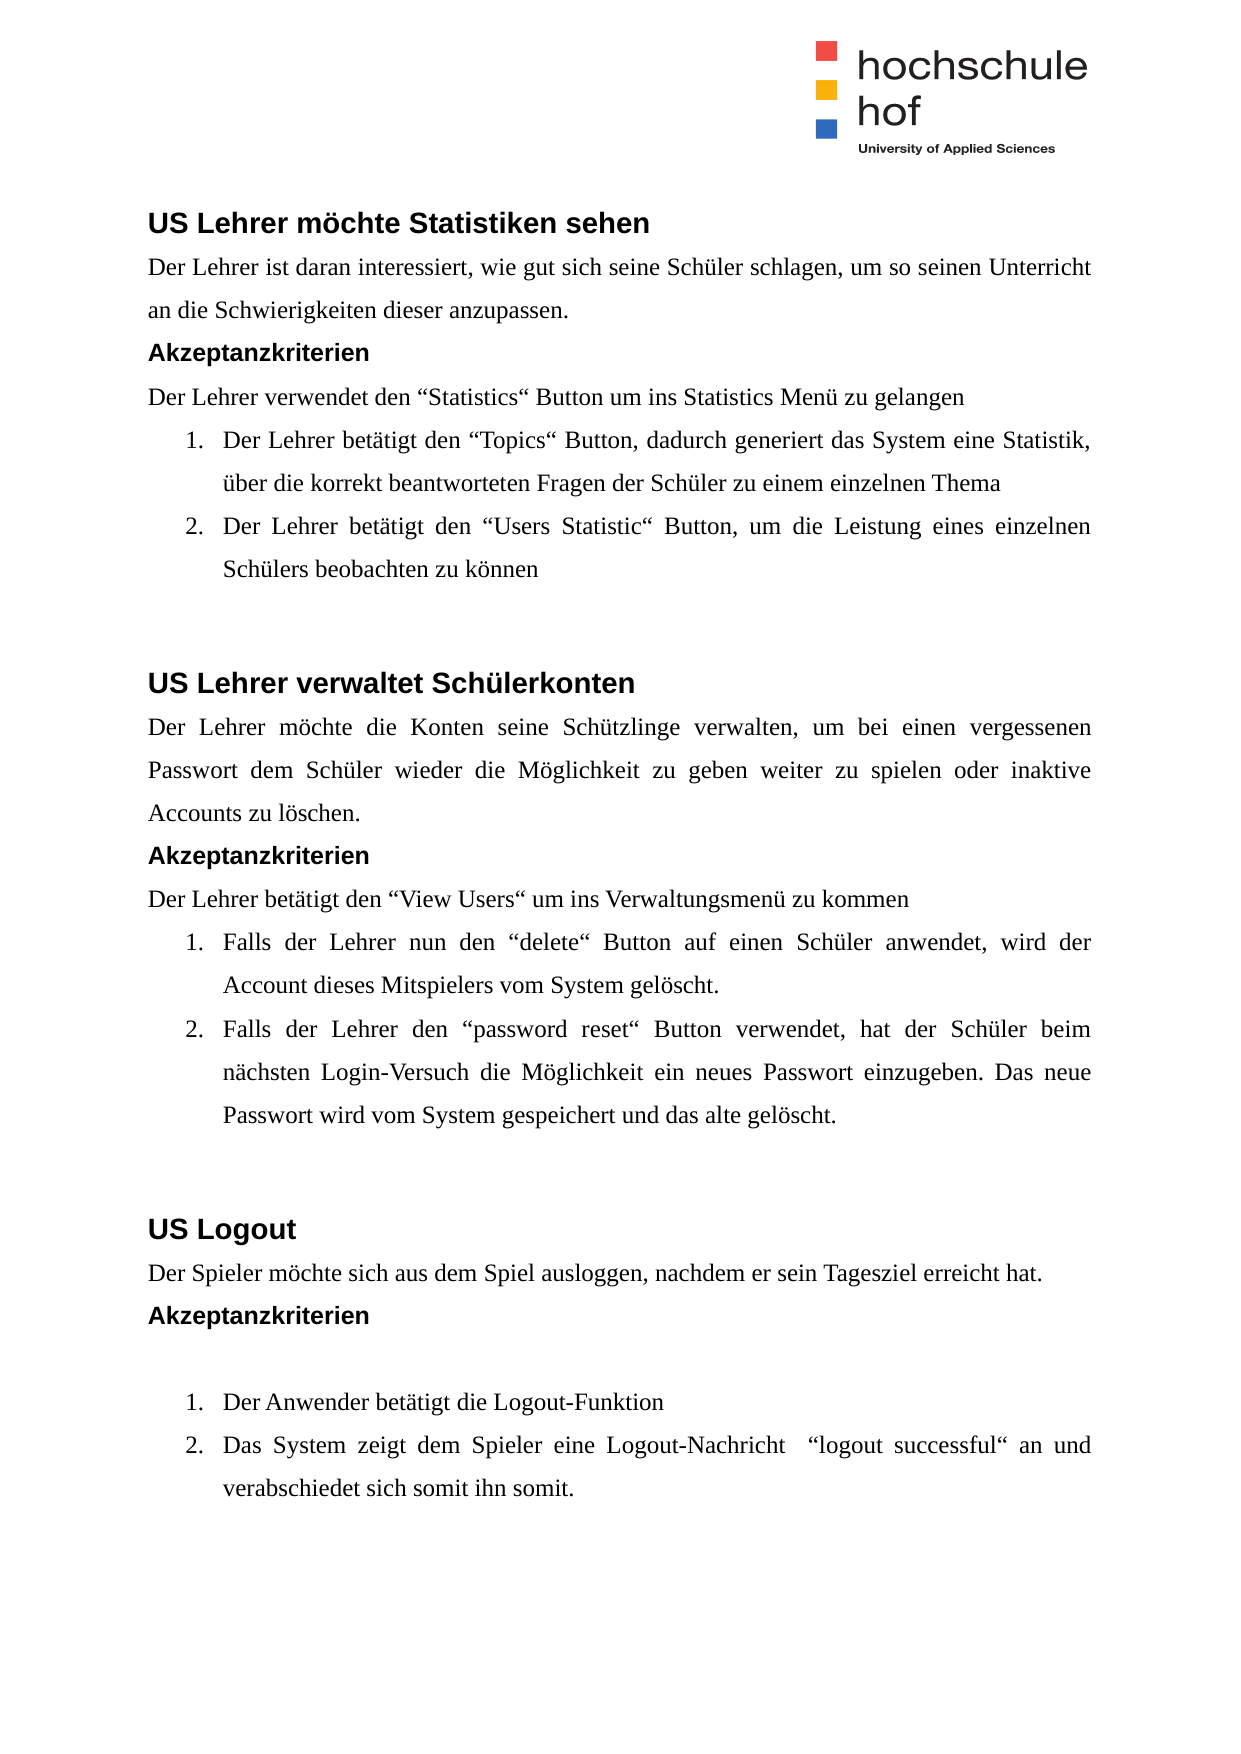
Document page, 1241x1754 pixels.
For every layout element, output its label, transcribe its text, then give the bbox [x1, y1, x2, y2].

text Akzeptanzkriterien [148, 841, 1092, 870]
list Der Lehrer betätigt den “Users Statistic“ Button, um die Leistung eines einzelnen Schülers beobachten zu können [185, 511, 1092, 583]
list Falls der Lehrer den “password reset“ Button verwendet, hat der Schüler beim nächsten Login-Versuch die Möglichkeit ein neues Passwort einzugeben. Das neue Passwort wird vom System gespeichert und das alte gelöscht. [185, 1014, 1092, 1129]
list Falls der Lehrer nun den “delete“ Button auf einen Schüler anwendet, wird der Account dieses Mitspielers vom System gelöscht. [185, 927, 1092, 999]
list Der Lehrer betätigt den “Topics“ Button, dadurch generiert das System eine Statistik, über die korrekt beantworteten Fragen der Schüler zu einem einzelnen Thema [185, 425, 1092, 497]
subtitle US Lehrer möchte Statistiken sehen [148, 206, 1092, 240]
subtitle US Lehrer verwaltet Schülerkonten [148, 666, 1092, 699]
picture [815, 41, 1087, 155]
text Akzeptanzkriterien [148, 338, 1092, 367]
text Der Lehrer verwendet den “Statistics“ Button um ins Statistics Menü zu gelangen [148, 382, 1092, 410]
text Der Lehrer betätigt den “View Users“ um ins Verwaltungsmenü zu kommen [148, 884, 1092, 913]
list Das System zeigt dem Spieler eine Logout-Nachricht “logout successful“ an und verabschiedet sich somit ihn somit. [185, 1430, 1092, 1502]
text Der Lehrer ist daran interessiert, wie gut sich seine Schüler schlagen, um so seinen Unterricht an die Schwierigkeiten dieser anzupassen. [148, 252, 1092, 324]
text Der Spieler möchte sich aus dem Spiel ausloggen, nachdem er sein Tagesziel erreicht hat. [148, 1258, 1092, 1287]
subtitle US Logout [148, 1212, 1092, 1245]
text Akzeptanzkriterien [148, 1301, 1092, 1330]
text Der Lehrer möchte die Konten seine Schützlinge verwalten, um bei einen vergessenen Passwort dem Schüler wieder die Möglichkeit zu geben weiter zu spielen oder inaktive Accounts zu löschen. [148, 712, 1092, 827]
list Der Anwender betätigt die Logout-Funktion [185, 1387, 1092, 1416]
